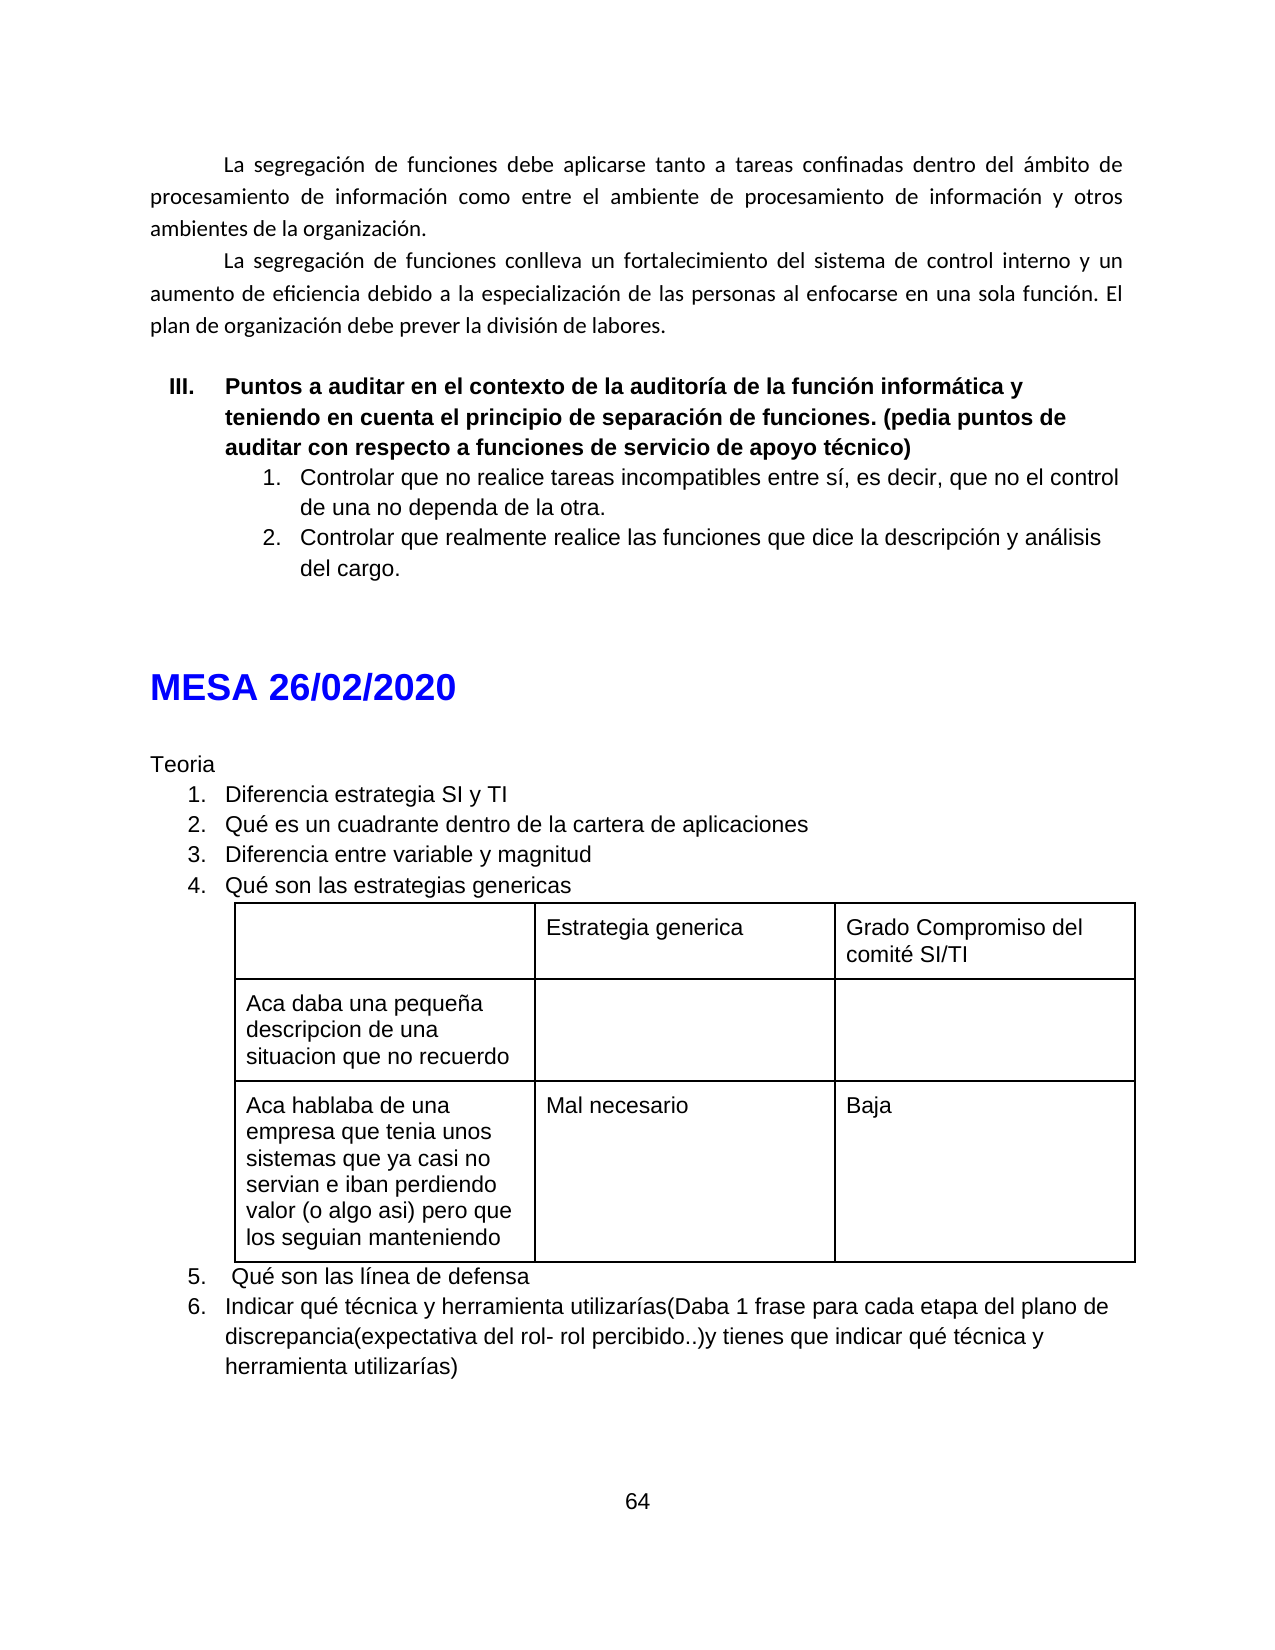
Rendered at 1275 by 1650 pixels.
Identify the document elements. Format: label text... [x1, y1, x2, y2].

list Puntos a auditar en el contexto de la auditoría de la función informática y teniendo en cuenta el principio de separación de funciones. (pedia puntos de auditar con respecto a funciones de servicio de apoyo técnico) [194, 373, 1125, 460]
table_header Estrategia generica [536, 904, 834, 977]
list Controlar que realmente realice las funciones que dice la descripción y análisis del cargo. [262, 524, 1125, 581]
table_cell Baja [836, 1082, 1134, 1261]
text La segregación de funciones debe aplicarse tanto a tareas confinadas dentro del ámbito de procesamiento de información como entre el ambiente de procesamiento de información y otros ambientes de la organización. [150, 150, 1125, 242]
table_cell [836, 980, 1134, 1079]
subtitle MESA 26/02/2020 [150, 665, 1125, 708]
text Teoria [150, 751, 1125, 777]
table_header Grado Compromiso del comité SI/TI [836, 904, 1134, 977]
list Qué son las línea de defensa [187, 1263, 1125, 1289]
table_cell Mal necesario [536, 1082, 834, 1261]
list Diferencia entre variable y magnitud [187, 841, 1125, 868]
list Diferencia estrategia SI y TI [187, 781, 1125, 807]
table_cell Aca hablaba de una empresa que tenia unos sistemas que ya casi no servian e iban perdiendo valor (o algo asi) pero que los seguian manteniendo [236, 1082, 534, 1261]
list Qué es un cuadrante dentro de la cartera de aplicaciones [187, 811, 1125, 838]
text La segregación de funciones conlleva un fortalecimiento del sistema de control interno y un aumento de eficiencia debido a la especialización de las personas al enfocarse en una sola función. El plan de organización debe prever la división de labores. [150, 247, 1125, 339]
table_cell Aca daba una pequeña descripcion de una situacion que no recuerdo [236, 980, 534, 1079]
table_cell [536, 980, 834, 1079]
table_header [236, 904, 534, 977]
list Indicar qué técnica y herramienta utilizarías(Daba 1 frase para cada etapa del plano de discrepancia(expectativa del rol- rol percibido..)y tienes que indicar qué técnica y herramienta utilizarías) [187, 1293, 1125, 1379]
list Controlar que no realice tareas incompatibles entre sí, es decir, que no el control de una no dependa de la otra. [262, 464, 1125, 521]
list Qué son las estrategias genericas [187, 872, 1125, 898]
